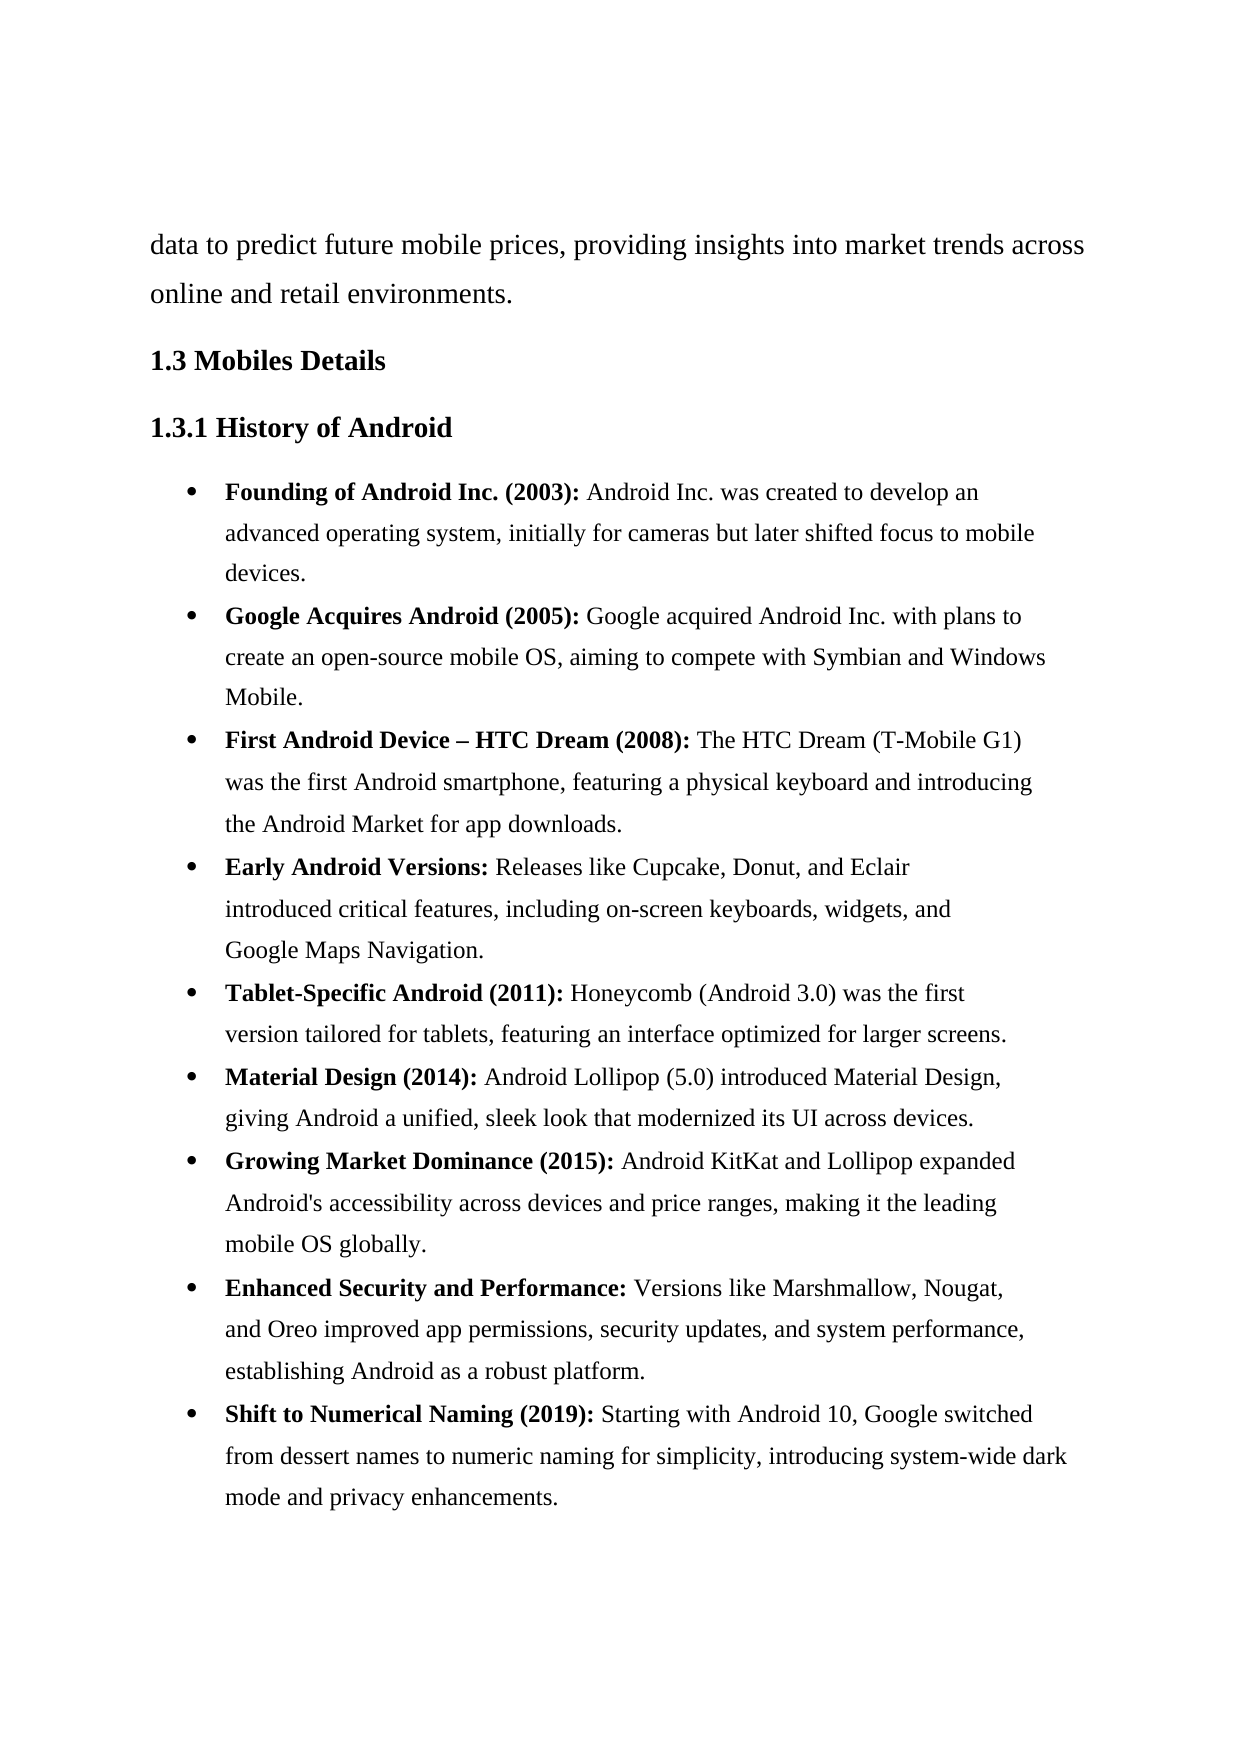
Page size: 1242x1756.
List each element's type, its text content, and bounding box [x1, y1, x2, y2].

list First Android Device – HTC Dream (2008): The HTC Dream (T-Mobile G1) was the first Android smartphone, featuring a physical keyboard and introducing the Android Market for app downloads. [187, 725, 1063, 837]
list Founding of Android Inc. (2003): Android Inc. was created to develop an advanced operating system, initially for cameras but later shifted focus to mobile devices. [187, 477, 1076, 587]
list Material Design (2014): Android Lollipop (5.0) introduced Material Design, giving Android a unified, sleek look that modernized its UI across devices. [187, 1062, 1069, 1131]
text data to predict future mobile prices, providing insights into market trends across online and retail environments. [150, 227, 1087, 310]
list History of Android [150, 410, 1150, 444]
list Early Android Versions: Releases like Cupcake, Donut, and Eclair introduced critical features, including on-screen keyboards, widgets, and Google Maps Navigation. [187, 852, 1020, 964]
list Shift to Numerical Naming (2019): Starting with Android 10, Google switched from dessert names to numeric naming for simplicity, introducing system-wide dark mode and privacy enhancements. [187, 1399, 1084, 1511]
list Tablet-Specific Android (2011): Honeycomb (Android 3.0) was the first version tailored for tablets, featuring an interface optimized for larger screens. [187, 978, 1042, 1048]
list Enhanced Security and Performance: Versions like Marshmallow, Nougat, and Oreo improved app permissions, security updates, and system performance, establishing Android as a robust platform. [187, 1273, 1043, 1385]
list Google Acquires Android (2005): Google acquired Android Inc. with plans to create an open-source mobile OS, aiming to compete with Symbian and Windows Mobile. [187, 601, 1084, 711]
list Growing Market Dominance (2015): Android KitKat and Lollipop expanded Android's accessibility across devices and price ranges, making it the leading mobile OS globally. [187, 1146, 1069, 1258]
subtitle Mobiles Details [150, 343, 1150, 377]
